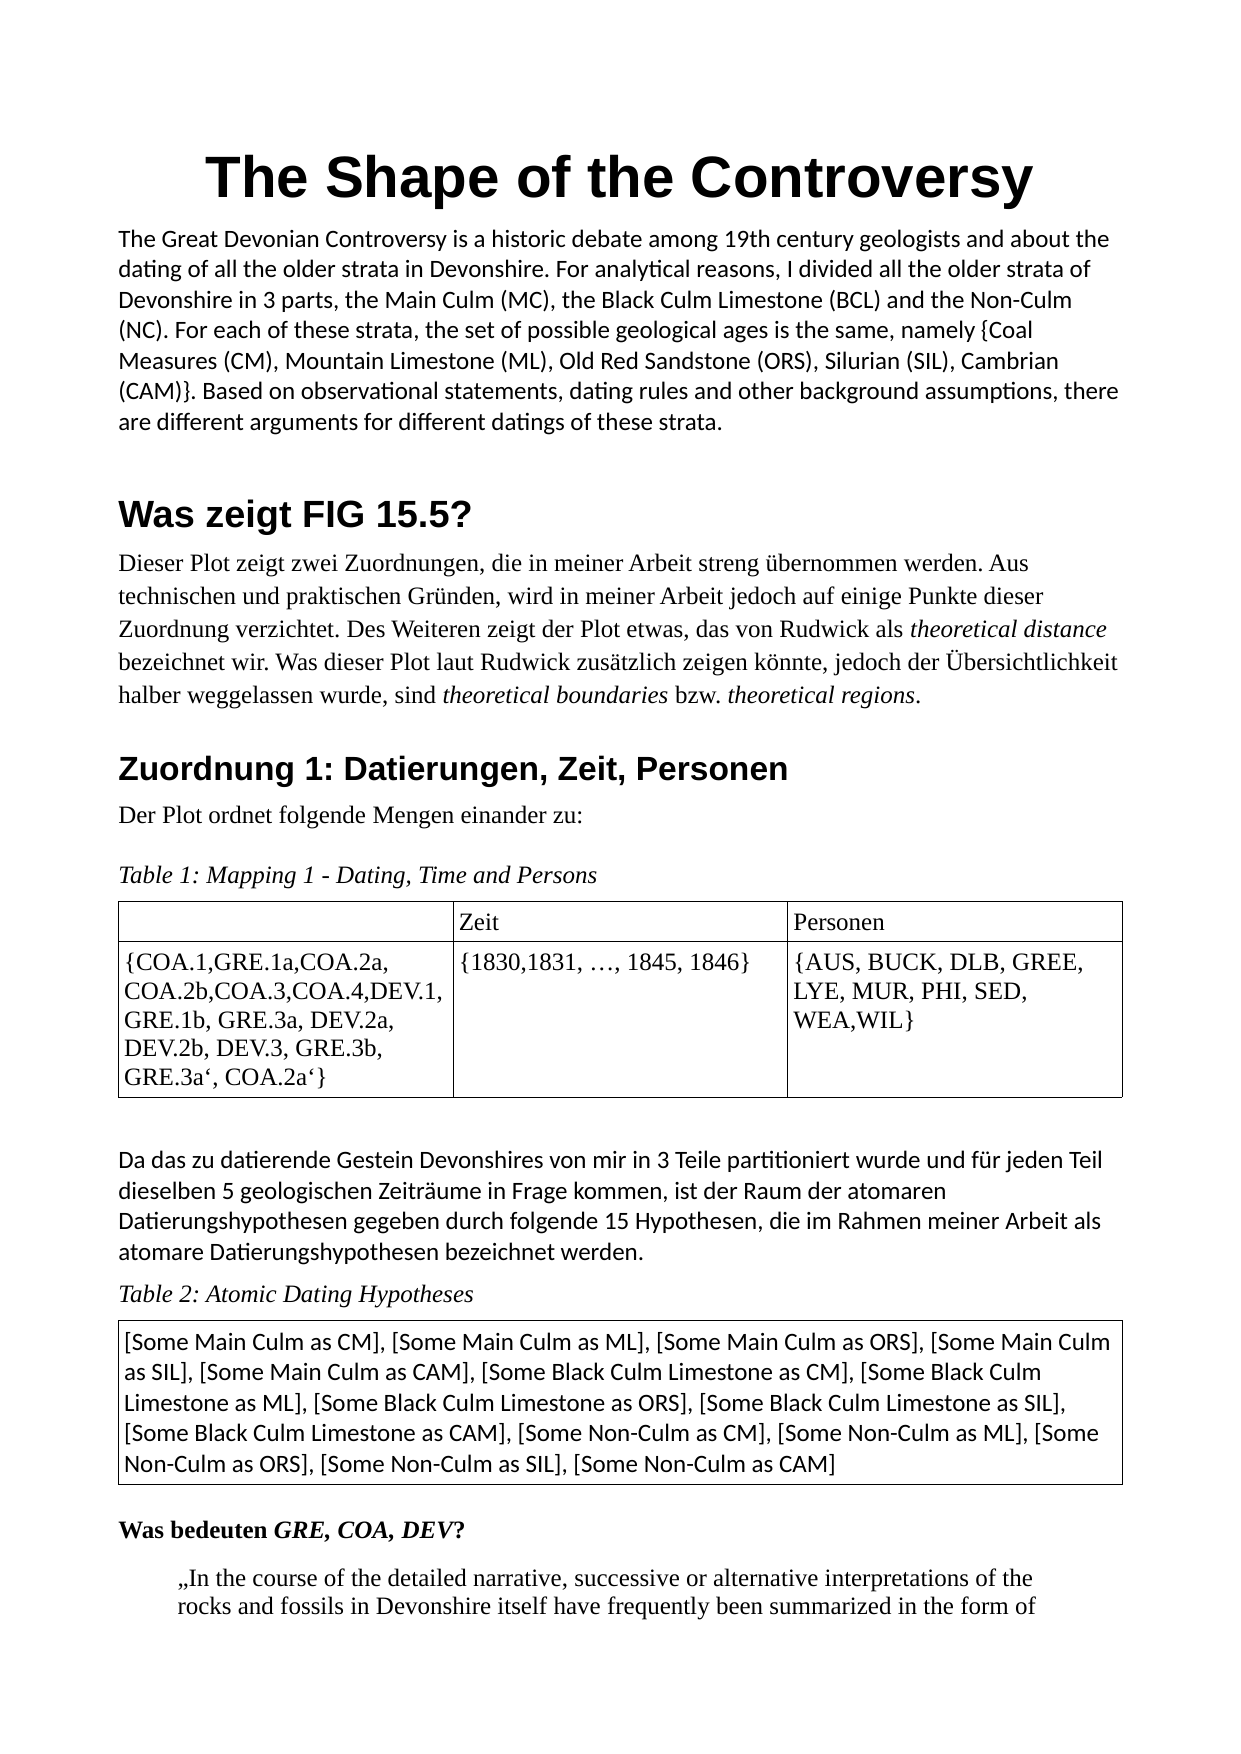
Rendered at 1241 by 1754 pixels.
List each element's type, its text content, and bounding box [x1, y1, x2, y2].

subtitle Was zeigt FIG 15.5? [118, 492, 1122, 536]
table_cell {COA.1,GRE.1a,COA.2a, COA.2b,COA.3,COA.4,DEV.1, GRE.1b, GRE.3a, DEV.2a, DEV.2b, DEV.3, GRE.3b, GRE.3a‘, COA.2a‘} [119, 942, 453, 1097]
text Da das zu datierende Gestein Devonshires von mir in 3 Teile partitioniert wurde und für jeden Teil dieselben 5 geologischen Zeiträume in Frage kommen, ist der Raum der atomaren Datierungshypothesen gegeben durch folgende 15 Hypothesen, die im Rahmen meiner Arbeit als atomare Datierungshypothesen bezeichnet werden. [118, 1144, 1122, 1266]
text Table 2: Atomic Dating Hypotheses [118, 1279, 1122, 1308]
table_header Personen [788, 902, 1122, 941]
text Was bedeuten GRE, COA, DEV? [118, 1515, 1122, 1544]
table_cell {1830,1831, …, 1845, 1846} [454, 942, 787, 1097]
table_header [Some Main Culm as CM], [Some Main Culm as ML], [Some Main Culm as ORS], [Some Main Culm as SIL], [Some Main Culm as CAM], [Some Black Culm Limestone as CM], [Some Black Culm Limestone as ML], [Some Black Culm Limestone as ORS], [Some Black Culm Limestone as SIL], [Some Black Culm Limestone as CAM], [Some Non-Culm as CM], [Some Non-Culm as ML], [Some Non-Culm as ORS], [Some Non-Culm as SIL], [Some Non-Culm as CAM] [119, 1321, 1122, 1484]
table_header Zeit [454, 902, 787, 941]
text Table 1: Mapping 1 - Dating, Time and Persons [118, 860, 1122, 888]
text Der Plot ordnet folgende Mengen einander zu: [118, 800, 1122, 828]
text The Great Devonian Controversy is a historic debate among 19th century geologists and about the dating of all the older strata in Devonshire. For analytical reasons, I divided all the older strata of Devonshire in 3 parts, the Main Culm (MC), the Black Culm Limestone (BCL) and the Non-Culm (NC). For each of these strata, the set of possible geological ages is the same, namely {Coal Measures (CM), Mountain Limestone (ML), Old Red Sandstone (ORS), Silurian (SIL), Cambrian (CAM)}. Based on observational statements, dating rules and other background assumptions, there are different arguments for different datings of these strata. [118, 223, 1122, 436]
title The Shape of the Controversy [118, 143, 1122, 210]
table_header [119, 902, 453, 941]
subtitle Zuordnung 1: Datierungen, Zeit, Personen [118, 748, 1122, 787]
text „In the course of the detailed narrative, successive or alternative interpretations of the rocks and fossils in Devonshire itself have frequently been summarized in the form of [177, 1563, 1063, 1620]
table_cell {AUS, BUCK, DLB, GREE, LYE, MUR, PHI, SED, WEA,WIL} [788, 942, 1122, 1097]
text Dieser Plot zeigt zwei Zuordnungen, die in meiner Arbeit streng übernommen werden. Aus technischen und praktischen Gründen, wird in meiner Arbeit jedoch auf einige Punkte dieser Zuordnung verzichtet. Des Weiteren zeigt der Plot etwas, das von Rudwick als theoretical distance bezeichnet wir. Was dieser Plot laut Rudwick zusätzlich zeigen könnte, jedoch der Übersichtlichkeit halber weggelassen wurde, sind theoretical boundaries bzw. theoretical regions. [118, 548, 1122, 709]
